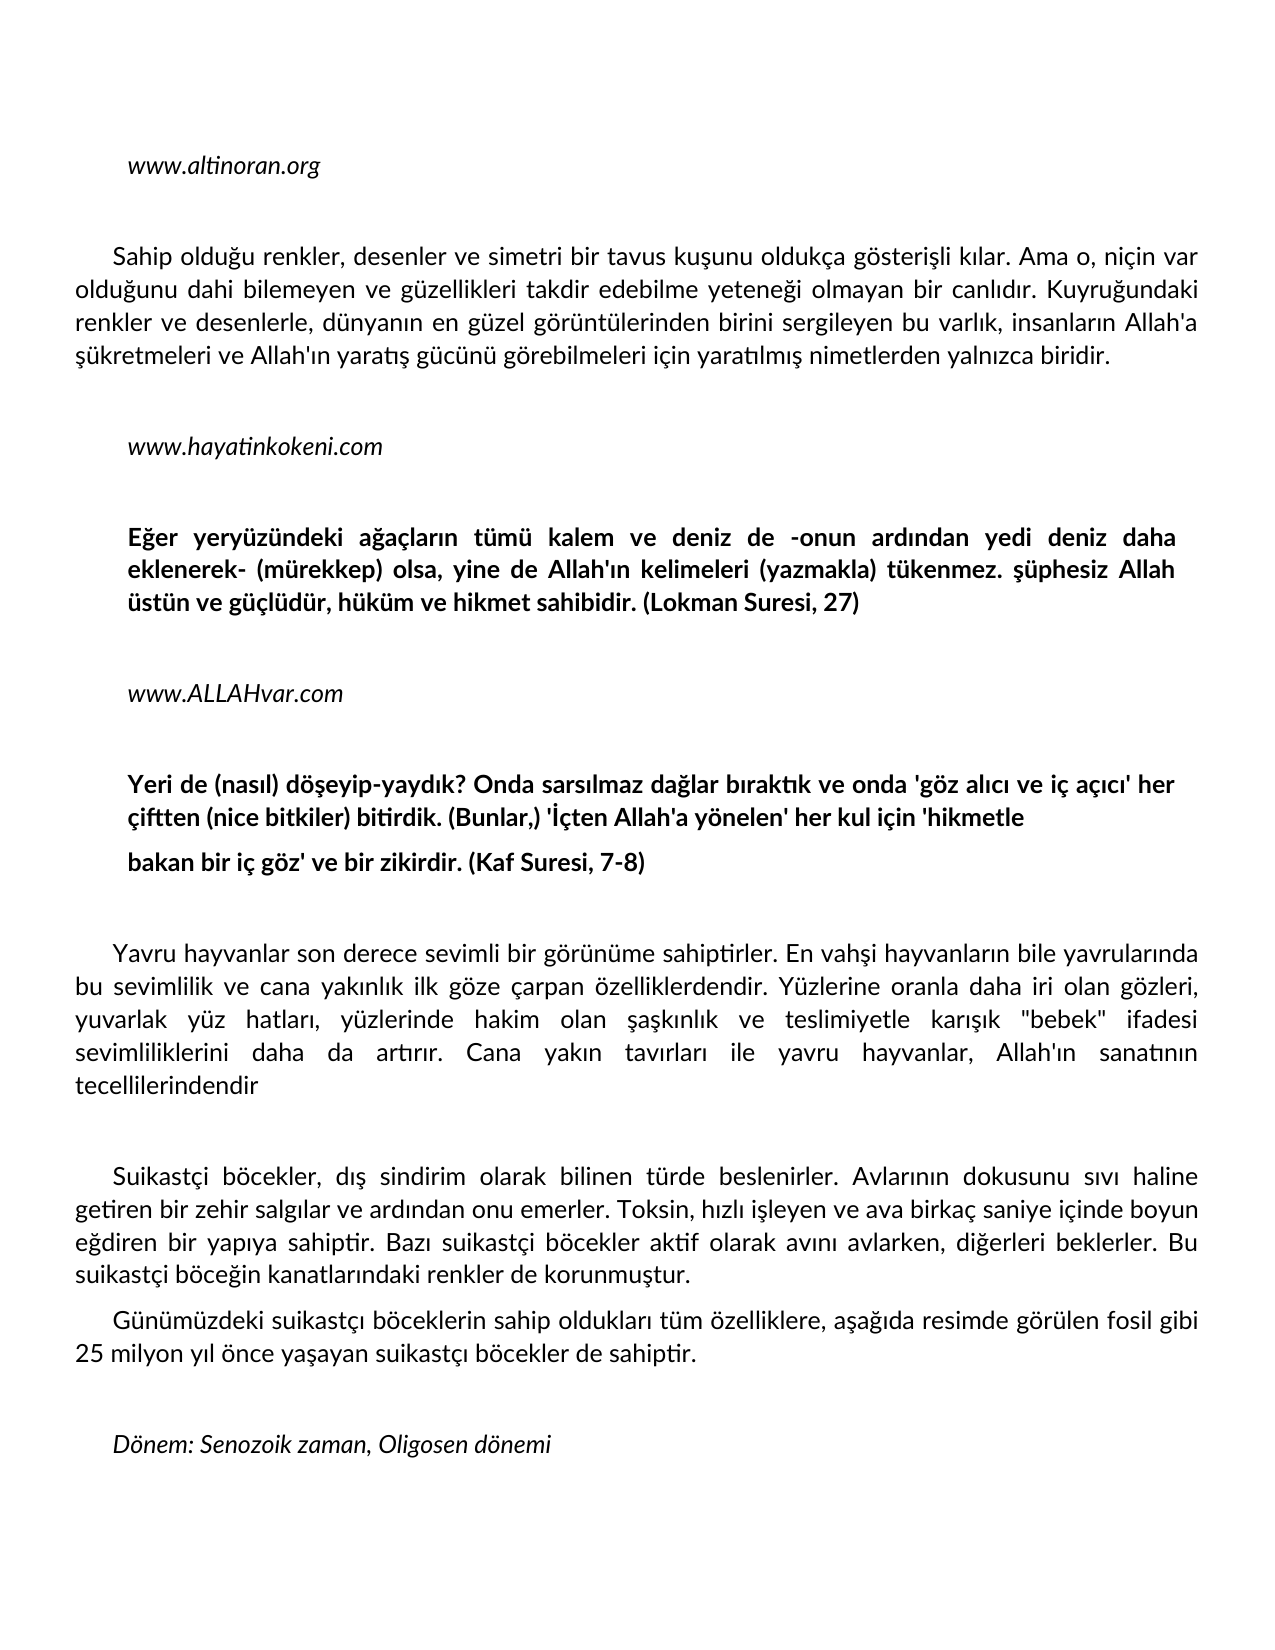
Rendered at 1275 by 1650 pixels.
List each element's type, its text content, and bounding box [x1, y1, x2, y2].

text Günümüzdeki suikastçı böceklerin sahip oldukları tüm özelliklere, aşağıda resimde görülen fosil gibi 25 milyon yıl önce yaşayan suikastçı böcekler de sahiptir. [75, 1304, 1200, 1367]
text Suikastçi böcekler, dış sindirim olarak bilinen türde beslenirler. Avlarının dokusunu sıvı haline getiren bir zehir salgılar ve ardından onu emerler. Toksin, hızlı işleyen ve ava birkaç saniye içinde boyun eğdiren bir yapıya sahiptir. Bazı suikastçi böcekler aktif olarak avını avlarken, diğerleri beklerler. Bu suikastçi böceğin kanatlarındaki renkler de korunmuştur. [75, 1160, 1200, 1289]
text Dönem: Senozoik zaman, Oligosen dönemi [75, 1428, 1200, 1458]
text www.ALLAHvar.com [127, 678, 1177, 708]
text www.altinoran.org [127, 150, 1177, 180]
text bakan bir iç göz' ve bir zikirdir. (Kaf Suresi, 7-8) [127, 847, 1177, 877]
text www.hayatinkokeni.com [127, 430, 1177, 460]
text Eğer yeryüzündeki ağaçların tümü kalem ve deniz de -onun ardından yedi deniz daha eklenerek- (mürekkep) olsa, yine de Allah'ın kelimeleri (yazmakla) tükenmez. şüphesiz Allah üstün ve güçlüdür, hüküm ve hikmet sahibidir. (Lokman Suresi, 27) [127, 521, 1177, 617]
text Yavru hayvanlar son derece sevimli bir görünüme sahiptirler. En vahşi hayvanların bile yavrularında bu sevimlilik ve cana yakınlık ilk göze çarpan özelliklerdendir. Yüzlerine oranla daha iri olan gözleri, yuvarlak yüz hatları, yüzlerinde hakim olan şaşkınlık ve teslimiyetle karışık "bebek" ifadesi sevimliliklerini daha da artırır. Cana yakın tavırları ile yavru hayvanlar, Allah'ın sanatının tecellilerindendir [75, 938, 1200, 1099]
text Yeri de (nasıl) döşeyip-yaydık? Onda sarsılmaz dağlar bıraktık ve onda 'göz alıcı ve iç açıcı' her çiftten (nice bitkiler) bitirdik. (Bunlar,) 'İçten Allah'a yönelen' her kul için 'hikmetle [127, 769, 1177, 832]
text Sahip olduğu renkler, desenler ve simetri bir tavus kuşunu oldukça gösterişli kılar. Ama o, niçin var olduğunu dahi bilemeyen ve güzellikleri takdir edebilme yeteneği olmayan bir canlıdır. Kuyruğundaki renkler ve desenlerle, dünyanın en güzel görüntülerinden birini sergileyen bu varlık, insanların Allah'a şükretmeleri ve Allah'ın yaratış gücünü görebilmeleri için yaratılmış nimetlerden yalnızca biridir. [75, 241, 1200, 369]
